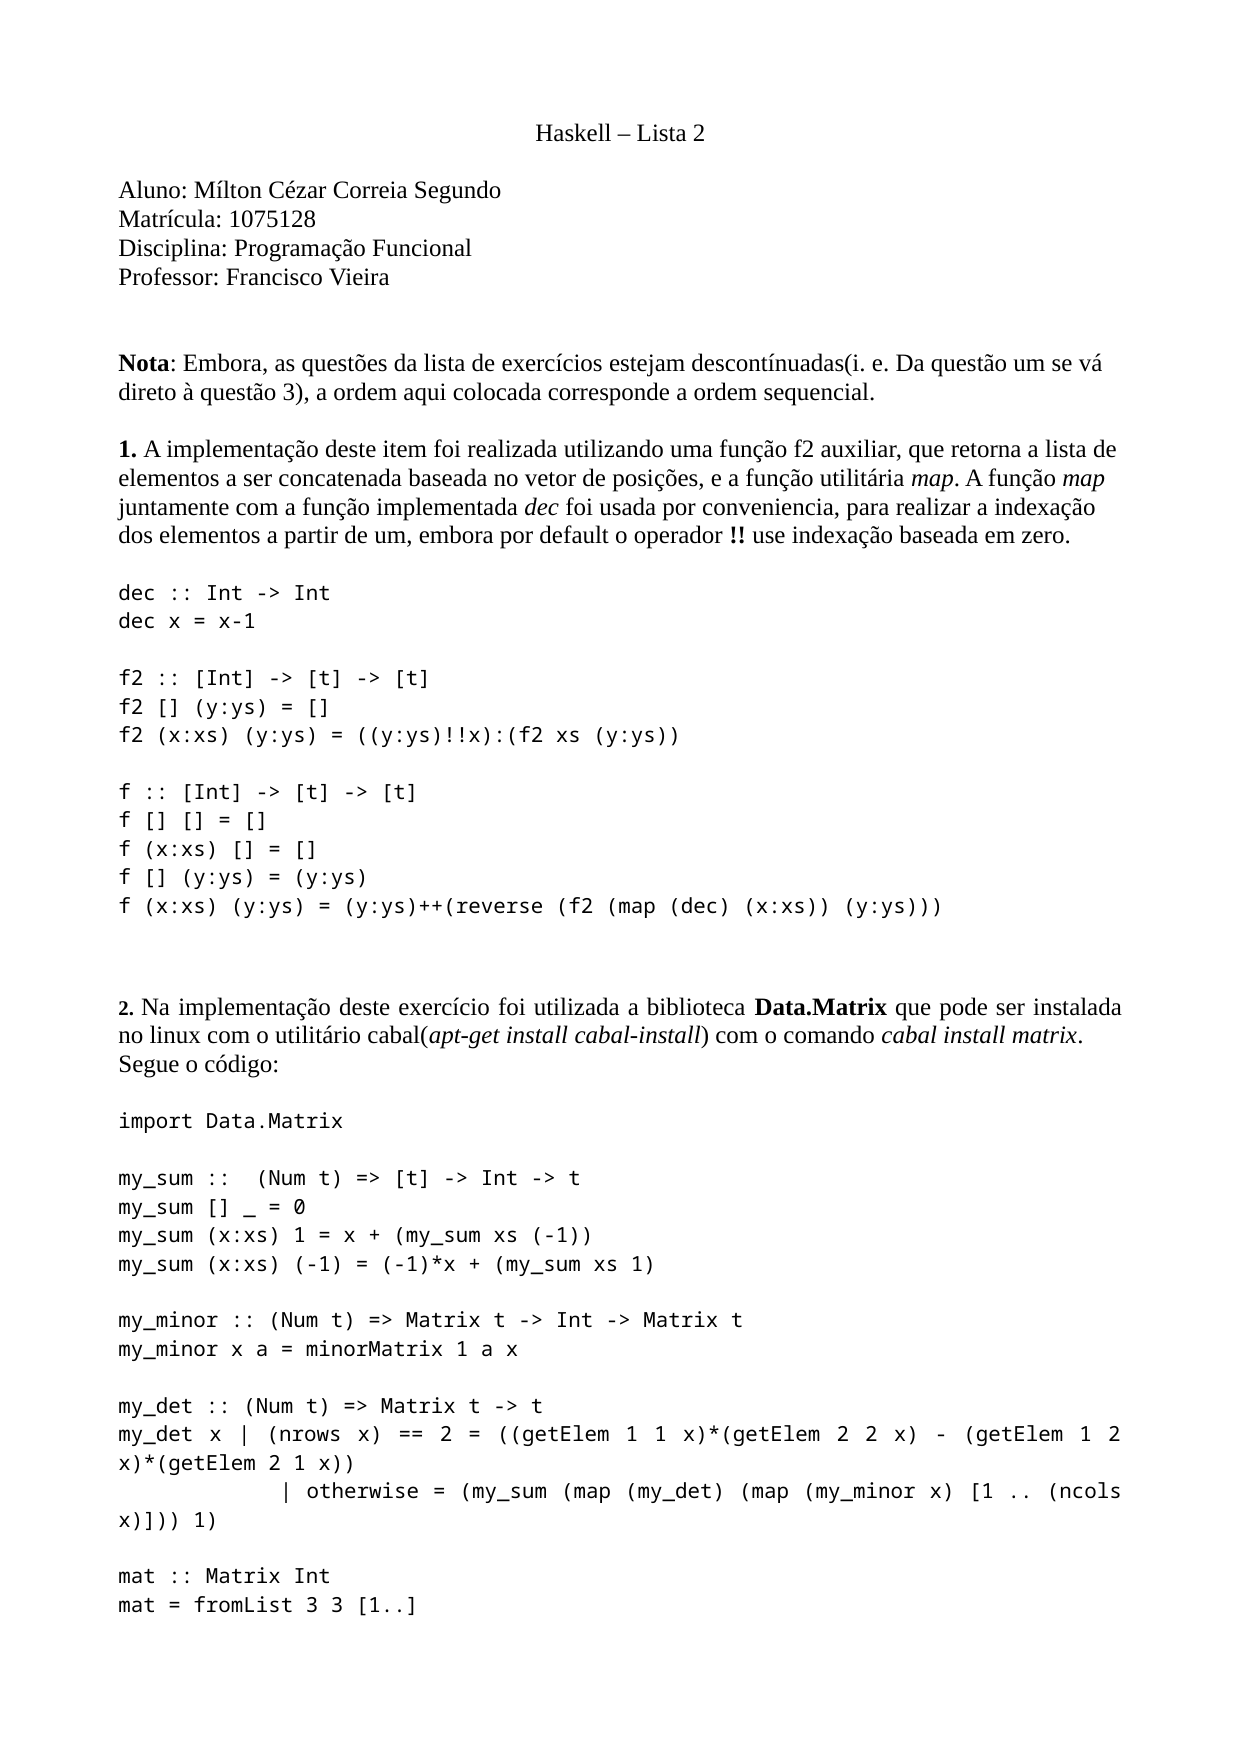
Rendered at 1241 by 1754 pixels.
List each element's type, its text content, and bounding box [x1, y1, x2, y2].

text Matrícula: 1075128 [118, 204, 1122, 233]
text my_det x | (nrows x) == 2 = ((getElem 1 1 x)*(getElem 2 2 x) - (getElem 1 2 x)*(getElem 2 1 x)) [118, 1419, 1122, 1476]
text f [] [] = [] [118, 806, 1122, 834]
text 1. A implementação deste item foi realizada utilizando uma função f2 auxiliar, que retorna a lista de elementos a ser concatenada baseada no vetor de posições, e a função utilitária map. A função map juntamente com a função implementada dec foi usada por conveniencia, para realizar a indexação dos elementos a partir de um, embora por default o operador !! use indexação baseada em zero. [118, 434, 1122, 549]
text f [] (y:ys) = (y:ys) [118, 862, 1122, 891]
text dec x = x-1 [118, 607, 1122, 635]
text f2 [] (y:ys) = [] [118, 692, 1122, 720]
text Haskell – Lista 2 [118, 118, 1122, 147]
text f2 :: [Int] -> [t] -> [t] [118, 663, 1122, 692]
text my_sum (x:xs) 1 = x + (my_sum xs (-1)) [118, 1220, 1122, 1249]
text import Data.Matrix [118, 1107, 1122, 1135]
text | otherwise = (my_sum (map (my_det) (map (my_minor x) [1 .. (ncols x)])) 1) [118, 1476, 1122, 1533]
text my_det :: (Num t) => Matrix t -> t [118, 1391, 1122, 1419]
text Segue o código: [118, 1049, 1122, 1078]
text Aluno: Mílton Cézar Correia Segundo [118, 176, 1122, 204]
text f :: [Int] -> [t] -> [t] [118, 777, 1122, 806]
text my_sum (x:xs) (-1) = (-1)*x + (my_sum xs 1) [118, 1249, 1122, 1277]
text mat :: Matrix Int [118, 1562, 1122, 1590]
text my_sum :: (Num t) => [t] -> Int -> t [118, 1163, 1122, 1192]
text my_sum [] _ = 0 [118, 1192, 1122, 1220]
text Disciplina: Programação Funcional [118, 233, 1122, 262]
text mat = fromList 3 3 [1..] [118, 1590, 1122, 1618]
text Nota: Embora, as questões da lista de exercícios estejam descontínuadas(i. e. Da questão um se vá direto à questão 3), a ordem aqui colocada corresponde a ordem sequencial. [118, 348, 1122, 406]
text dec :: Int -> Int [118, 578, 1122, 607]
text my_minor x a = minorMatrix 1 a x [118, 1334, 1122, 1362]
text my_minor :: (Num t) => Matrix t -> Int -> Matrix t [118, 1306, 1122, 1334]
text f (x:xs) (y:ys) = (y:ys)++(reverse (f2 (map (dec) (x:xs)) (y:ys))) [118, 891, 1122, 919]
text Professor: Francisco Vieira [118, 262, 1122, 291]
text f (x:xs) [] = [] [118, 834, 1122, 862]
text 2. Na implementação deste exercício foi utilizada a biblioteca Data.Matrix que pode ser instalada no linux com o utilitário cabal(apt-get install cabal-install) com o comando cabal install matrix. [118, 992, 1122, 1049]
text f2 (x:xs) (y:ys) = ((y:ys)!!x):(f2 xs (y:ys)) [118, 720, 1122, 749]
